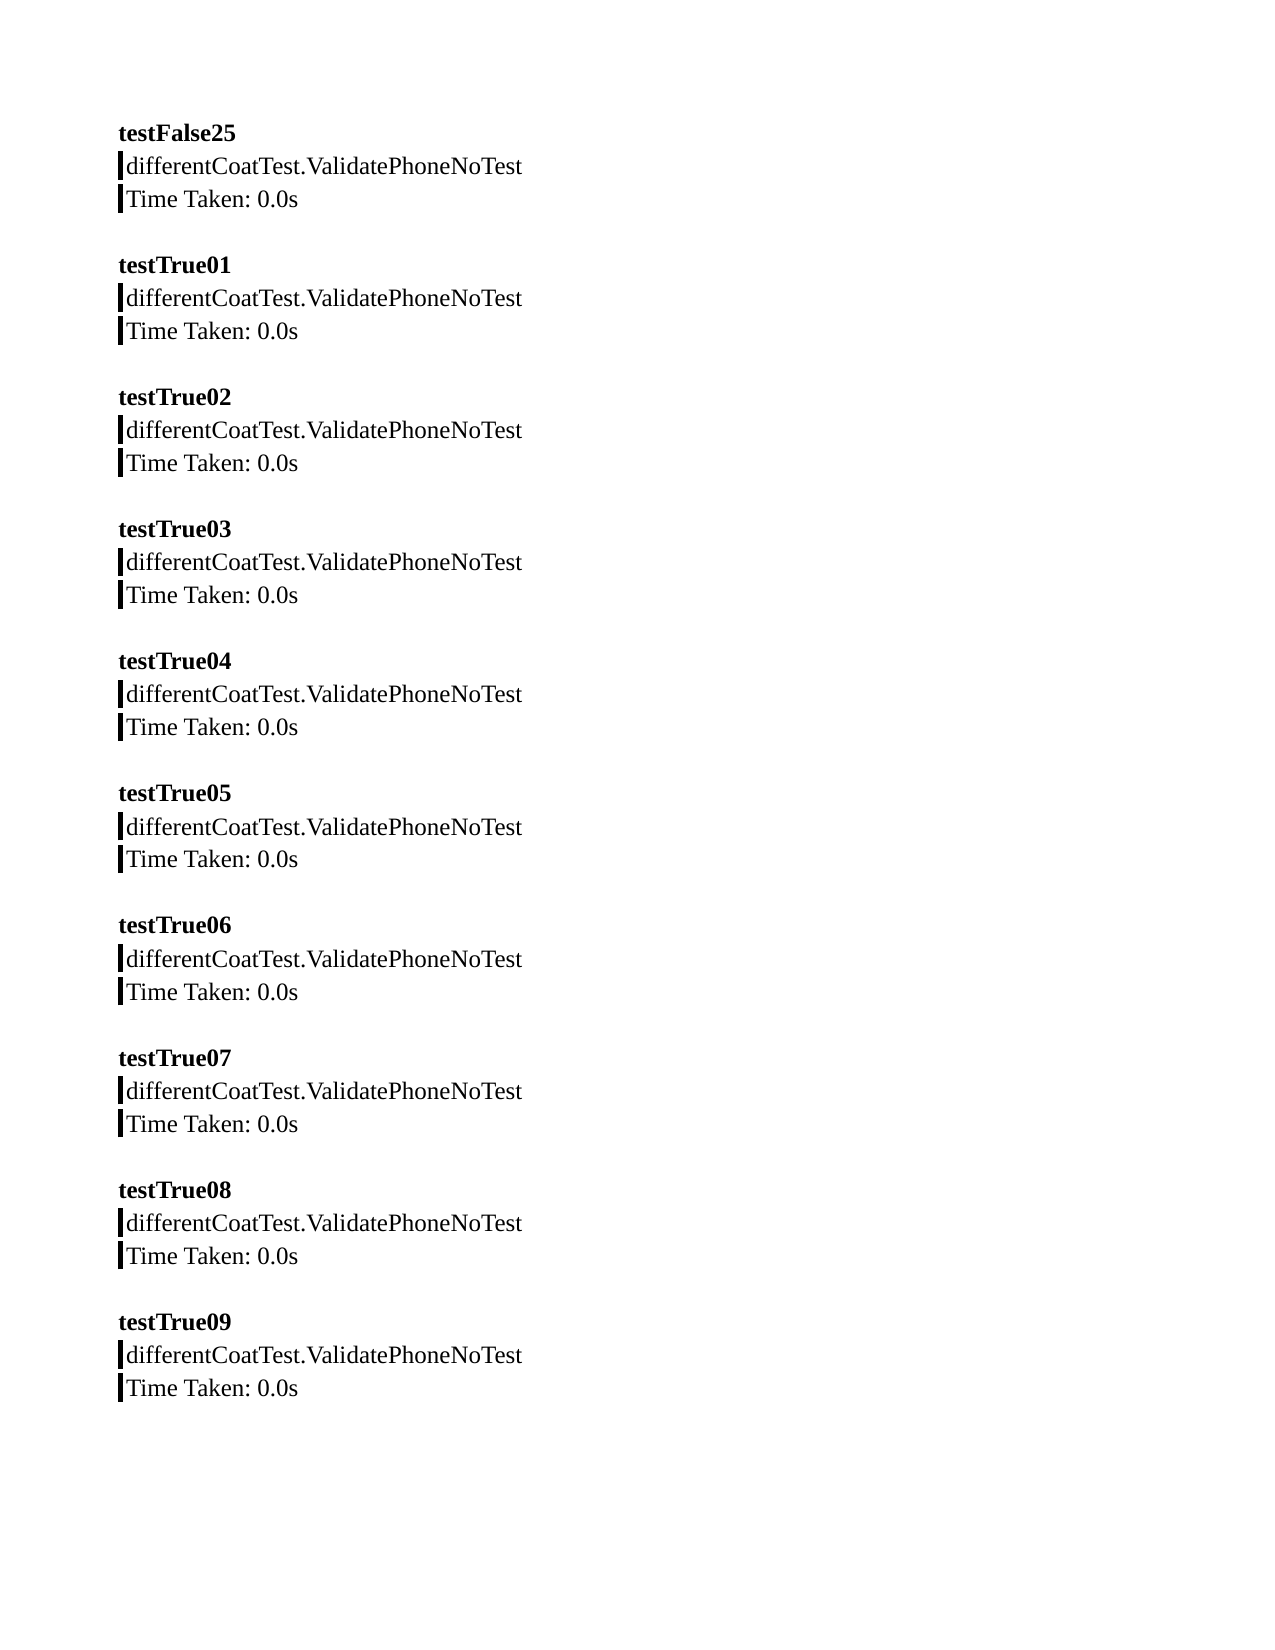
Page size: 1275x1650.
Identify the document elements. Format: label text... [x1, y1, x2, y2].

text testTrue05 differentCoatTest.ValidatePhoneNoTest Time Taken: 0.0s [118, 778, 1157, 873]
text testTrue09 differentCoatTest.ValidatePhoneNoTest Time Taken: 0.0s [118, 1307, 1157, 1402]
text testTrue06 differentCoatTest.ValidatePhoneNoTest Time Taken: 0.0s [118, 911, 1157, 1005]
text testFalse25 differentCoatTest.ValidatePhoneNoTest Time Taken: 0.0s [118, 118, 1157, 213]
text testTrue02 differentCoatTest.ValidatePhoneNoTest Time Taken: 0.0s [118, 382, 1157, 477]
text testTrue08 differentCoatTest.ValidatePhoneNoTest Time Taken: 0.0s [118, 1175, 1157, 1269]
text testTrue03 differentCoatTest.ValidatePhoneNoTest Time Taken: 0.0s [118, 514, 1157, 609]
text testTrue07 differentCoatTest.ValidatePhoneNoTest Time Taken: 0.0s [118, 1043, 1157, 1137]
text testTrue04 differentCoatTest.ValidatePhoneNoTest Time Taken: 0.0s [118, 646, 1157, 741]
text testTrue01 differentCoatTest.ValidatePhoneNoTest Time Taken: 0.0s [118, 250, 1157, 345]
